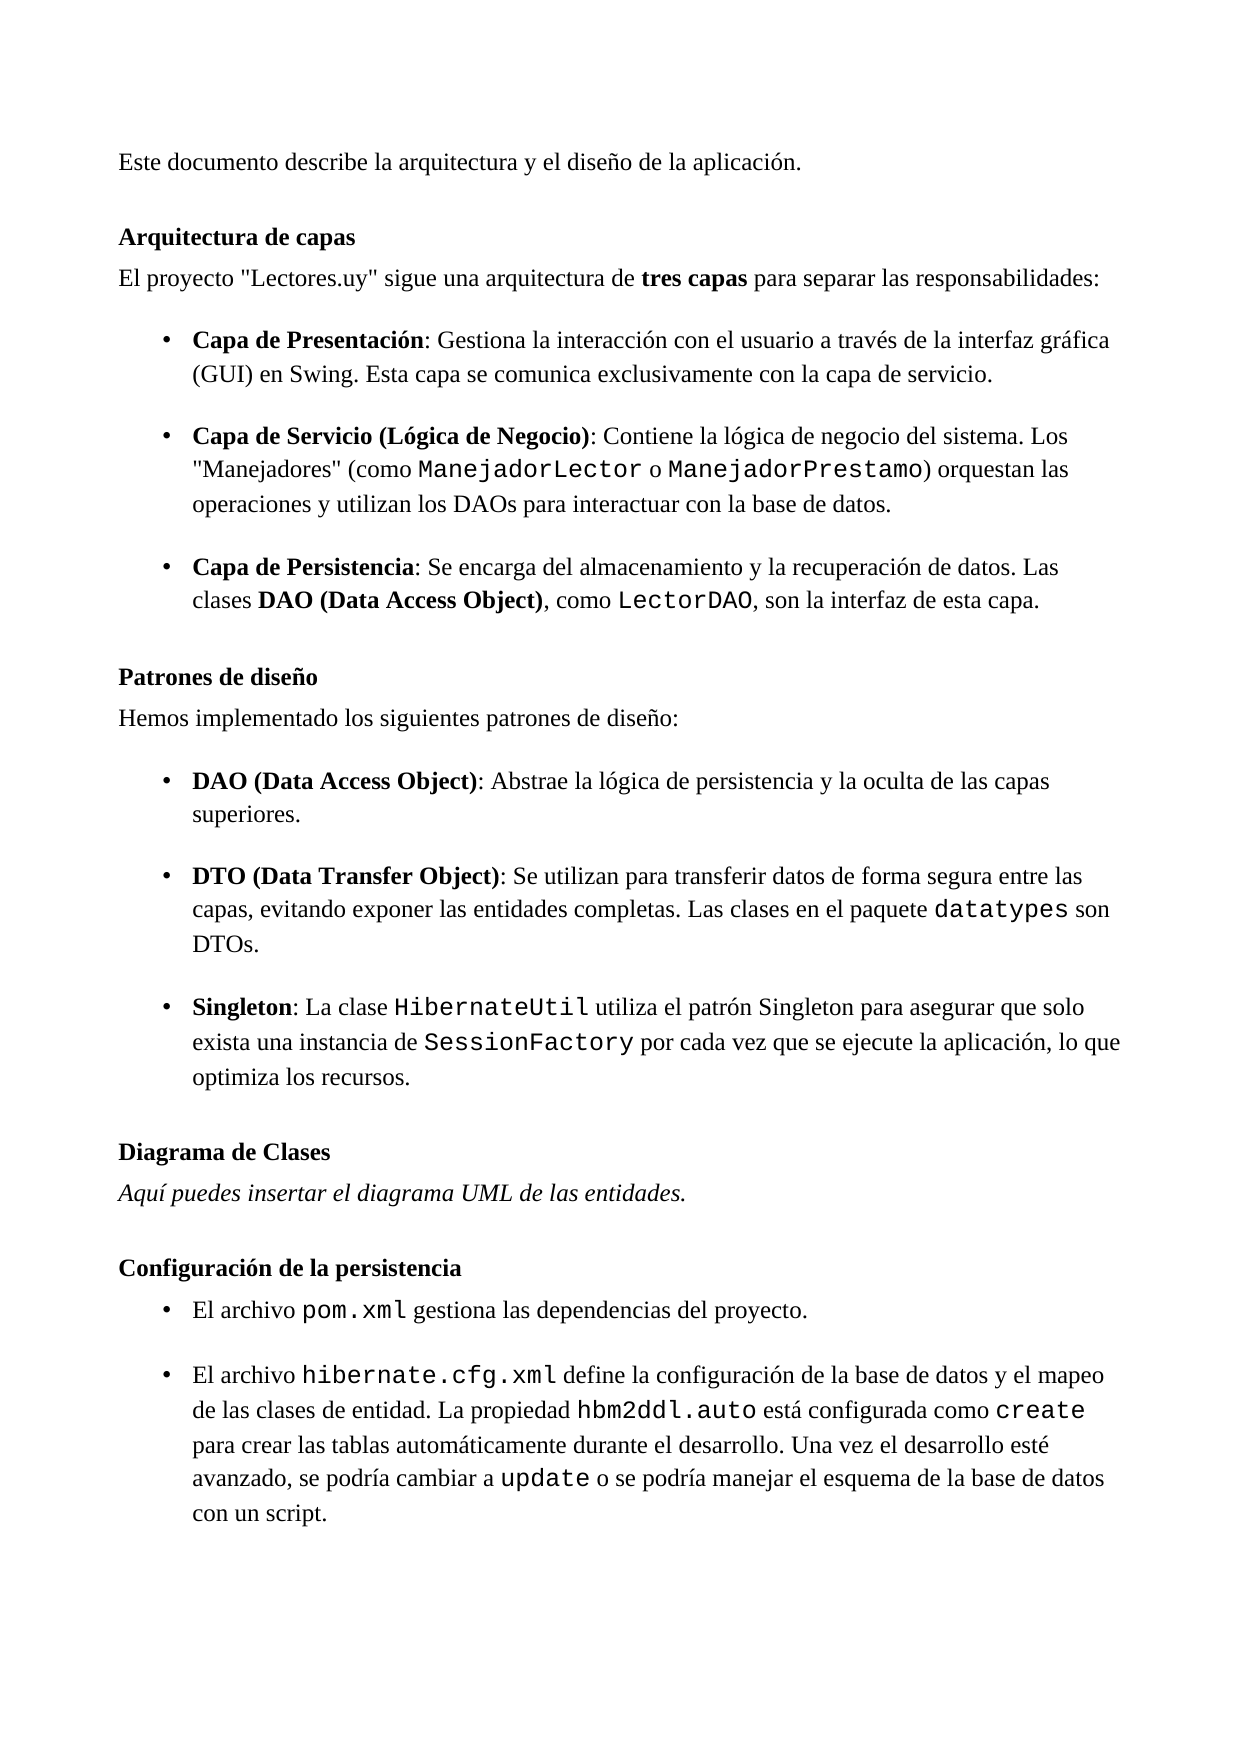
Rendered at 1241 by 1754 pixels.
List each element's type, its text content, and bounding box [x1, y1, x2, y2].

text Aquí puedes insertar el diagrama UML de las entidades. [118, 1178, 1122, 1207]
list DTO (Data Transfer Object): Se utilizan para transferir datos de forma segura entre las capas, evitando exponer las entidades completas. Las clases en el paquete datatypes son DTOs. [162, 861, 1122, 958]
list DAO (Data Access Object): Abstrae la lógica de persistencia y la oculta de las capas superiores. [162, 766, 1122, 828]
text Este documento describe la arquitectura y el diseño de la aplicación. [118, 147, 1122, 176]
list El archivo hibernate.cfg.xml define la configuración de la base de datos y el mapeo de las clases de entidad. La propiedad hbm2ddl.auto está configurada como create para crear las tablas automáticamente durante el desarrollo. Una vez el desarrollo esté avanzado, se podría cambiar a update o se podría manejar el esquema de la base de datos con un script. [162, 1360, 1122, 1527]
subtitle Arquitectura de capas [118, 222, 1122, 251]
list El archivo pom.xml gestiona las dependencias del proyecto. [162, 1295, 1122, 1326]
list Capa de Presentación: Gestiona la interacción con el usuario a través de la interfaz gráfica (GUI) en Swing. Esta capa se comunica exclusivamente con la capa de servicio. [162, 326, 1122, 387]
text El proyecto "Lectores.uy" sigue una arquitectura de tres capas para separar las responsabilidades: [118, 263, 1122, 292]
text Hemos implementado los siguientes patrones de diseño: [118, 703, 1122, 732]
list Singleton: La clase HibernateUtil utiliza el patrón Singleton para asegurar que solo exista una instancia de SessionFactory por cada vez que se ejecute la aplicación, lo que optimiza los recursos. [162, 992, 1122, 1091]
list Capa de Servicio (Lógica de Negocio): Contiene la lógica de negocio del sistema. Los "Manejadores" (como ManejadorLector o ManejadorPrestamo) orquestan las operaciones y utilizan los DAOs para interactuar con la base de datos. [162, 421, 1122, 518]
subtitle Patrones de diseño [118, 662, 1122, 691]
subtitle Configuración de la persistencia [118, 1253, 1122, 1282]
list Capa de Persistencia: Se encarga del almacenamiento y la recuperación de datos. Las clases DAO (Data Access Object), como LectorDAO, son la interfaz de esta capa. [162, 552, 1122, 616]
subtitle Diagrama de Clases [118, 1137, 1122, 1166]
